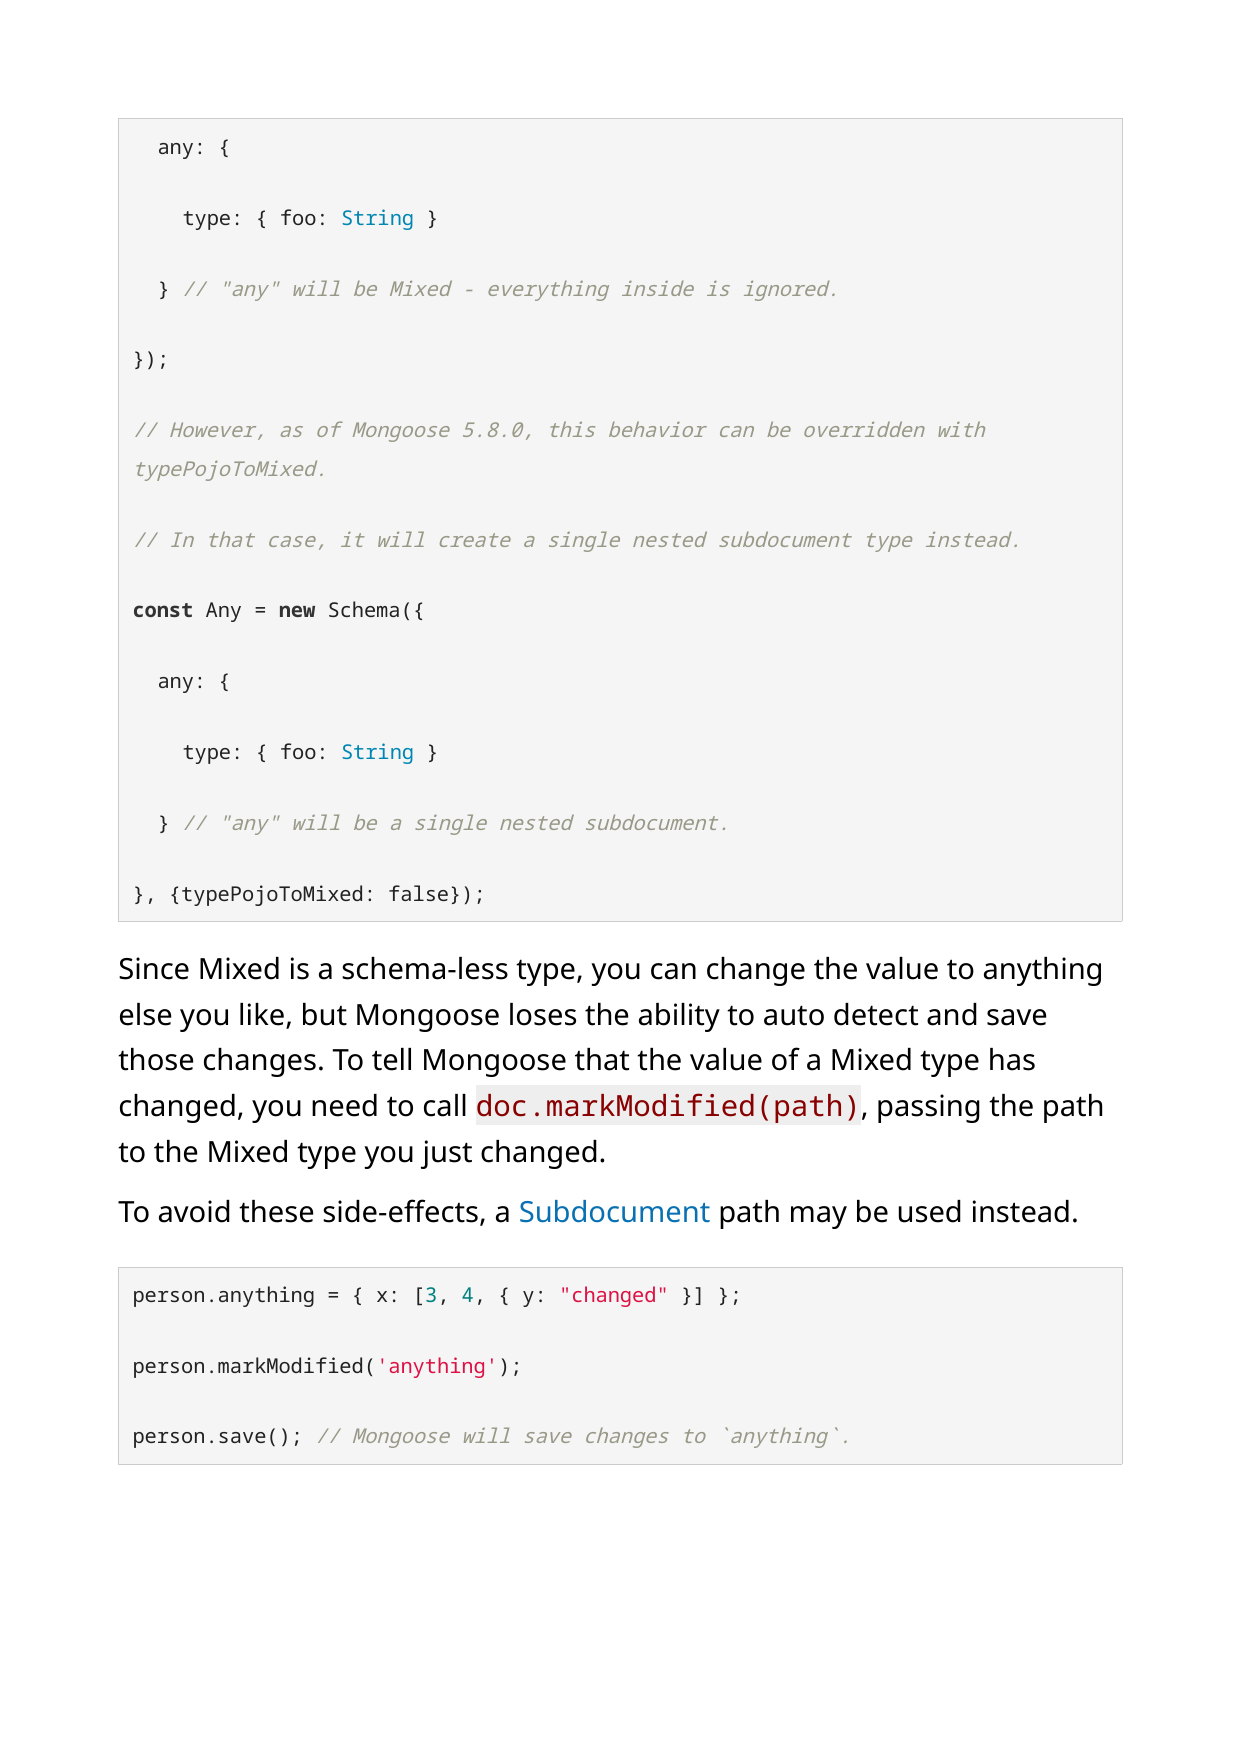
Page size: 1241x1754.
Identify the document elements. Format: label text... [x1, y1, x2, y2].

text // However, as of Mongoose 5.8.0, this behavior can be overridden with typePojoToMixed. [119, 401, 1122, 483]
text }, {typePojoToMixed: false}); [119, 865, 1122, 921]
text person.anything = { x: [3, 4, { y: "changed" }] }; [119, 1268, 1122, 1309]
text person.markModified('anything'); [119, 1337, 1122, 1379]
text To avoid these side-effects, a Subdocument path may be used instead. [118, 1191, 1122, 1231]
text any: { [119, 652, 1122, 694]
text Since Mixed is a schema-less type, you can change the value to anything else you like, but Mongoose loses the ability to auto detect and save those changes. To tell Mongoose that the value of a Mixed type has changed, you need to call doc.markModified(path), passing the path to the Mixed type you just changed. [118, 948, 1122, 1171]
text } // "any" will be a single nested subdocument. [119, 794, 1122, 836]
text type: { foo: String } [119, 189, 1122, 231]
text } // "any" will be Mixed - everything inside is ignored. [119, 260, 1122, 302]
text any: { [119, 119, 1122, 160]
text }); [119, 331, 1122, 373]
text // In that case, it will create a single nested subdocument type instead. [119, 511, 1122, 553]
text type: { foo: String } [119, 723, 1122, 765]
text person.save(); // Mongoose will save changes to `anything`. [119, 1408, 1122, 1464]
text const Any = new Schema({ [119, 582, 1122, 624]
